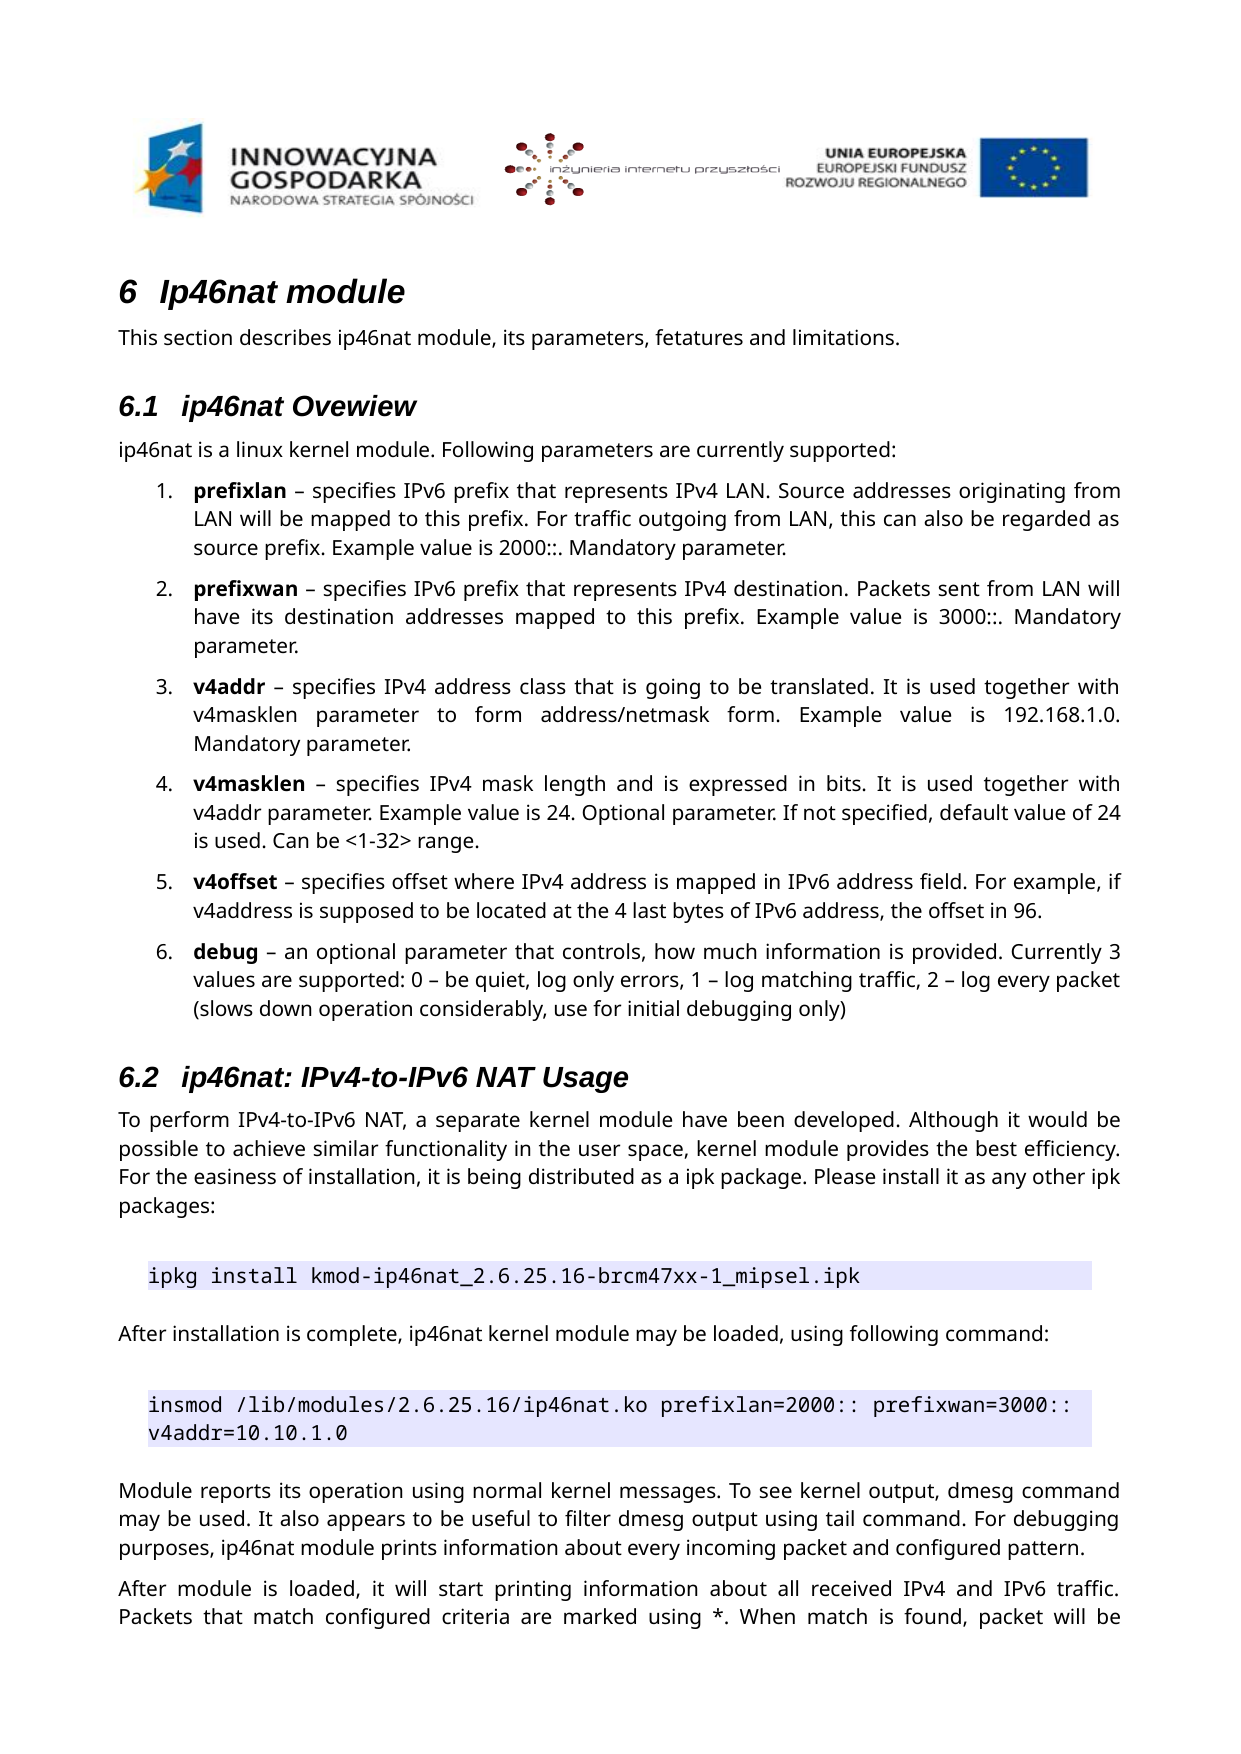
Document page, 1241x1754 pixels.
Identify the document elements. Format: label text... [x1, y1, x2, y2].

list debug – an optional parameter that controls, how much information is provided. Currently 3 values are supported: 0 – be quiet, log only errors, 1 – log matching traffic, 2 – log every packet (slows down operation considerably, use for initial debugging only) [156, 937, 1122, 1022]
list prefixlan – specifies IPv6 prefix that represents IPv4 LAN. Source addresses originating from LAN will be mapped to this prefix. For traffic outgoing from LAN, this can also be regarded as source prefix. Example value is 2000::. Mandatory parameter. [156, 476, 1122, 561]
text ip46nat is a linux kernel module. Following parameters are currently supported: [118, 435, 1122, 464]
text This section describes ip46nat module, its parameters, fetatures and limitations. [118, 323, 1122, 352]
list v4masklen – specifies IPv4 mask length and is expressed in bits. It is used together with v4addr parameter. Example value is 24. Optional parameter. If not specified, default value of 24 is used. Can be <1-32> range. [156, 769, 1122, 855]
text After module is loaded, it will start printing information about all received IPv4 and IPv6 traffic. Packets that match configured criteria are marked using *. When match is found, packet will be [118, 1574, 1122, 1631]
list v4addr – specifies IPv4 address class that is going to be translated. It is used together with v4masklen parameter to form address/netmask form. Example value is 192.168.1.0. Mandatory parameter. [156, 672, 1122, 757]
text After installation is complete, ip46nat kernel module may be loaded, using following command: [118, 1319, 1122, 1348]
text ipkg install kmod-ip46nat_2.6.25.16-brcm47xx-1_mipsel.ipk [148, 1261, 1092, 1290]
picture [132, 118, 1108, 221]
text To perform IPv4-to-IPv6 NAT, a separate kernel module have been developed. Although it would be possible to achieve similar functionality in the user space, kernel module provides the best efficiency. For the easiness of installation, it is being distributed as a ipk package. Please install it as any other ipk packages: [118, 1106, 1122, 1219]
list v4offset – specifies offset where IPv4 address is mapped in IPv6 address field. For example, if v4address is supposed to be located at the 4 last bytes of IPv6 address, the offset in 96. [156, 867, 1122, 924]
text insmod /lib/modules/2.6.25.16/ip46nat.ko prefixlan=2000:: prefixwan=3000:: v4addr=10.10.1.0 [148, 1390, 1092, 1447]
list prefixwan – specifies IPv6 prefix that represents IPv4 destination. Packets sent from LAN will have its destination addresses mapped to this prefix. Example value is 3000::. Mandatory parameter. [156, 574, 1122, 659]
subtitle ip46nat Ovewiew [118, 389, 1122, 423]
subtitle ip46nat: IPv4-to-IPv6 NAT Usage [118, 1059, 1122, 1093]
subtitle Ip46nat module [118, 272, 1122, 311]
text Module reports its operation using normal kernel messages. To see kernel output, dmesg command may be used. It also appears to be useful to filter dmesg output using tail command. For debugging purposes, ip46nat module prints information about every incoming packet and configured pattern. [118, 1476, 1122, 1561]
